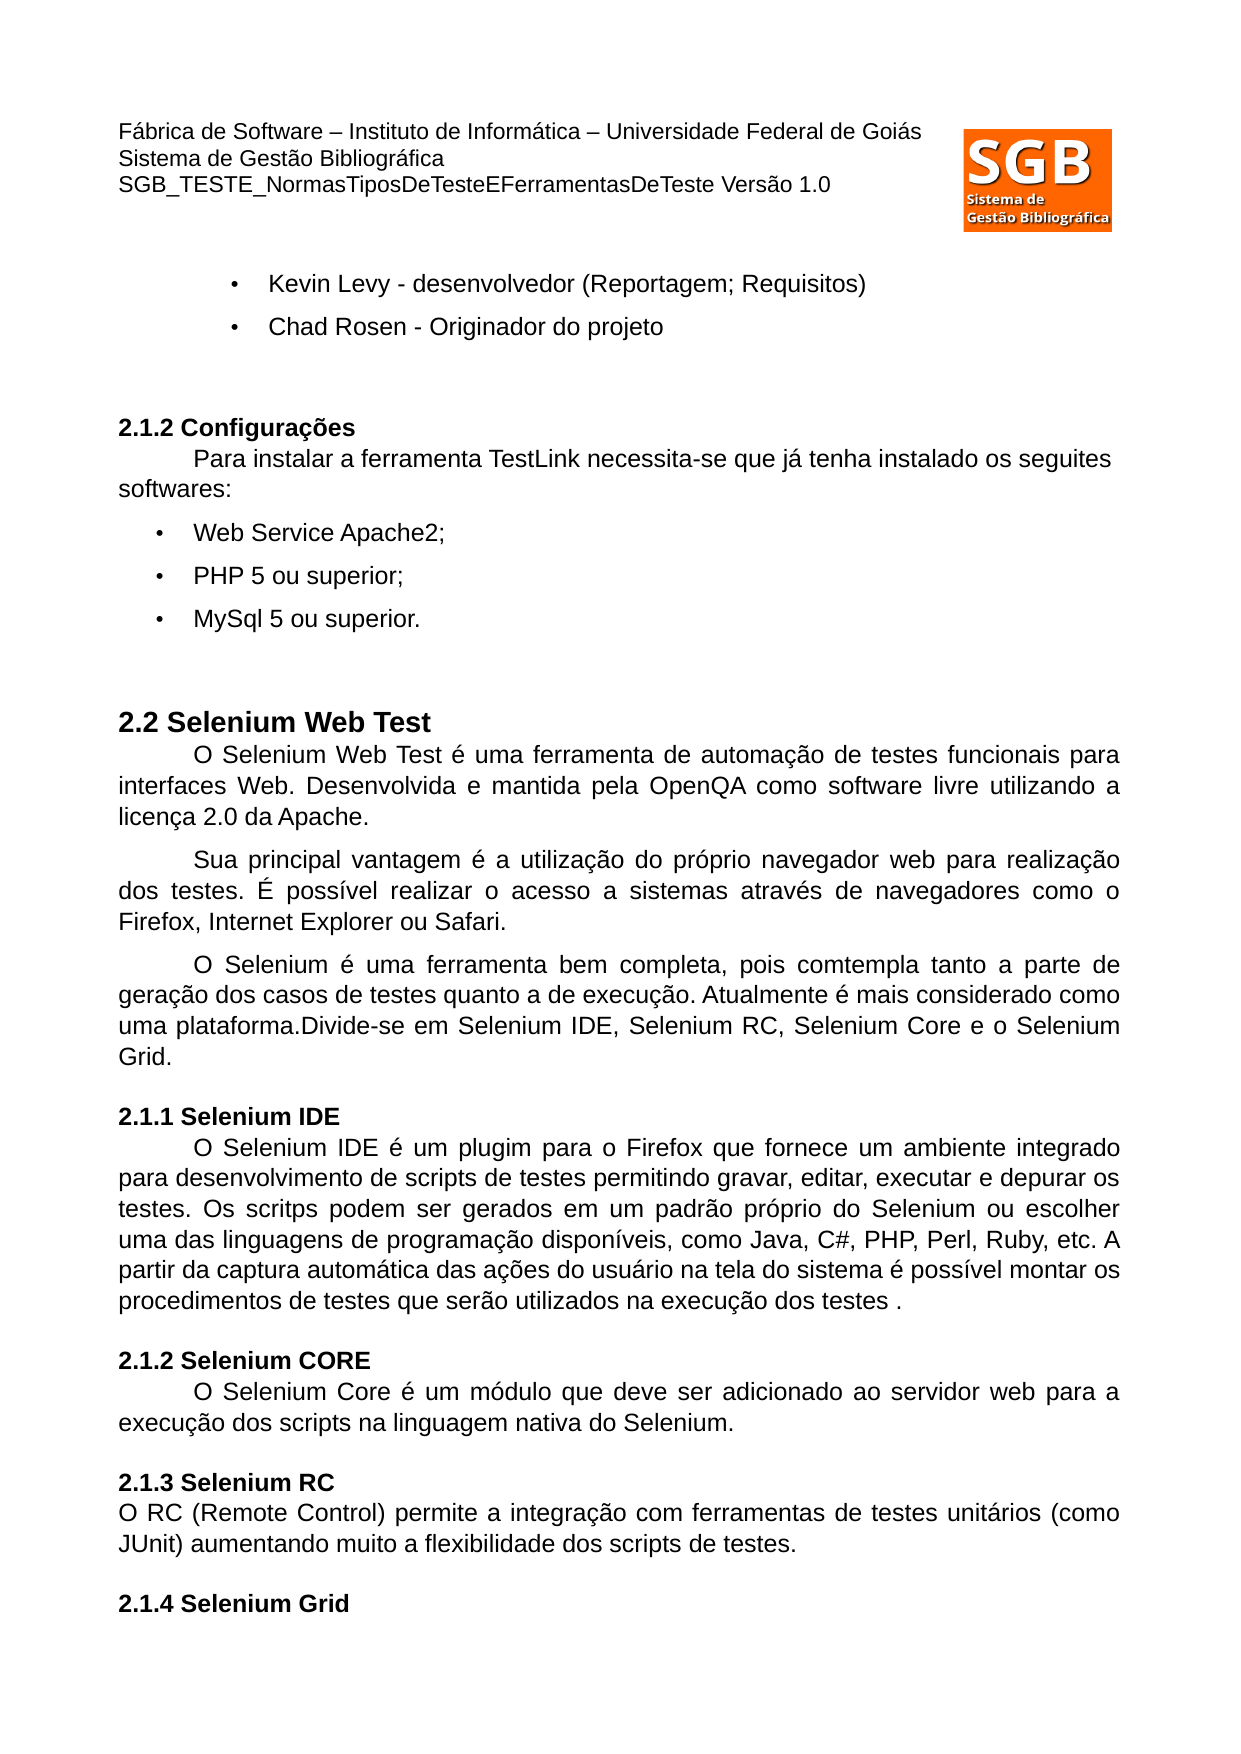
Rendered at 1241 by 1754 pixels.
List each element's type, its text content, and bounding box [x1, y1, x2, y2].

list Web Service Apache2; [156, 518, 1122, 546]
text O Selenium Core é um módulo que deve ser adicionado ao servidor web para a execução dos scripts na linguagem nativa do Selenium. [118, 1377, 1122, 1436]
subtitle 2.1.4 Selenium Grid [118, 1589, 1122, 1618]
subtitle 2.1.2 Selenium CORE [118, 1346, 1122, 1375]
list Kevin Levy - desenvolvedor (Reportagem; Requisitos) [231, 269, 1122, 298]
list PHP 5 ou superior; [156, 561, 1122, 589]
subtitle 2.1.1 Selenium IDE [118, 1102, 1122, 1131]
list Chad Rosen - Originador do projeto [231, 312, 1122, 341]
picture [963, 129, 1112, 232]
text Sua principal vantagem é a utilização do próprio navegador web para realização dos testes. É possível realizar o acesso a sistemas através de navegadores como o Firefox, Internet Explorer ou Safari. [118, 845, 1122, 935]
text O RC (Remote Control) permite a integração com ferramentas de testes unitários (como JUnit) aumentando muito a flexibilidade dos scripts de testes. [118, 1498, 1122, 1558]
subtitle 2.1.2 Configurações [118, 413, 1122, 442]
text Para instalar a ferramenta TestLink necessita-se que já tenha instalado os seguites softwares: [118, 444, 1122, 503]
subtitle 2.2 Selenium Web Test [118, 704, 1122, 738]
subtitle 2.1.3 Selenium RC [118, 1467, 1122, 1496]
text O Selenium Web Test é uma ferramenta de automação de testes funcionais para interfaces Web. Desenvolvida e mantida pela OpenQA como software livre utilizando a licença 2.0 da Apache. [118, 740, 1122, 831]
text O Selenium IDE é um plugim para o Firefox que fornece um ambiente integrado para desenvolvimento de scripts de testes permitindo gravar, editar, executar e depurar os testes. Os scritps podem ser gerados em um padrão próprio do Selenium ou escolher uma das linguagens de programação disponíveis, como Java, C#, PHP, Perl, Ruby, etc. A partir da captura automática das ações do usuário na tela do sistema é possível montar os procedimentos de testes que serão utilizados na execução dos testes . [118, 1133, 1122, 1315]
text O Selenium é uma ferramenta bem completa, pois comtempla tanto a parte de geração dos casos de testes quanto a de execução. Atualmente é mais considerado como uma plataforma.Divide-se em Selenium IDE, Selenium RC, Selenium Core e o Selenium Grid. [118, 950, 1122, 1071]
list MySql 5 ou superior. [156, 604, 1122, 633]
